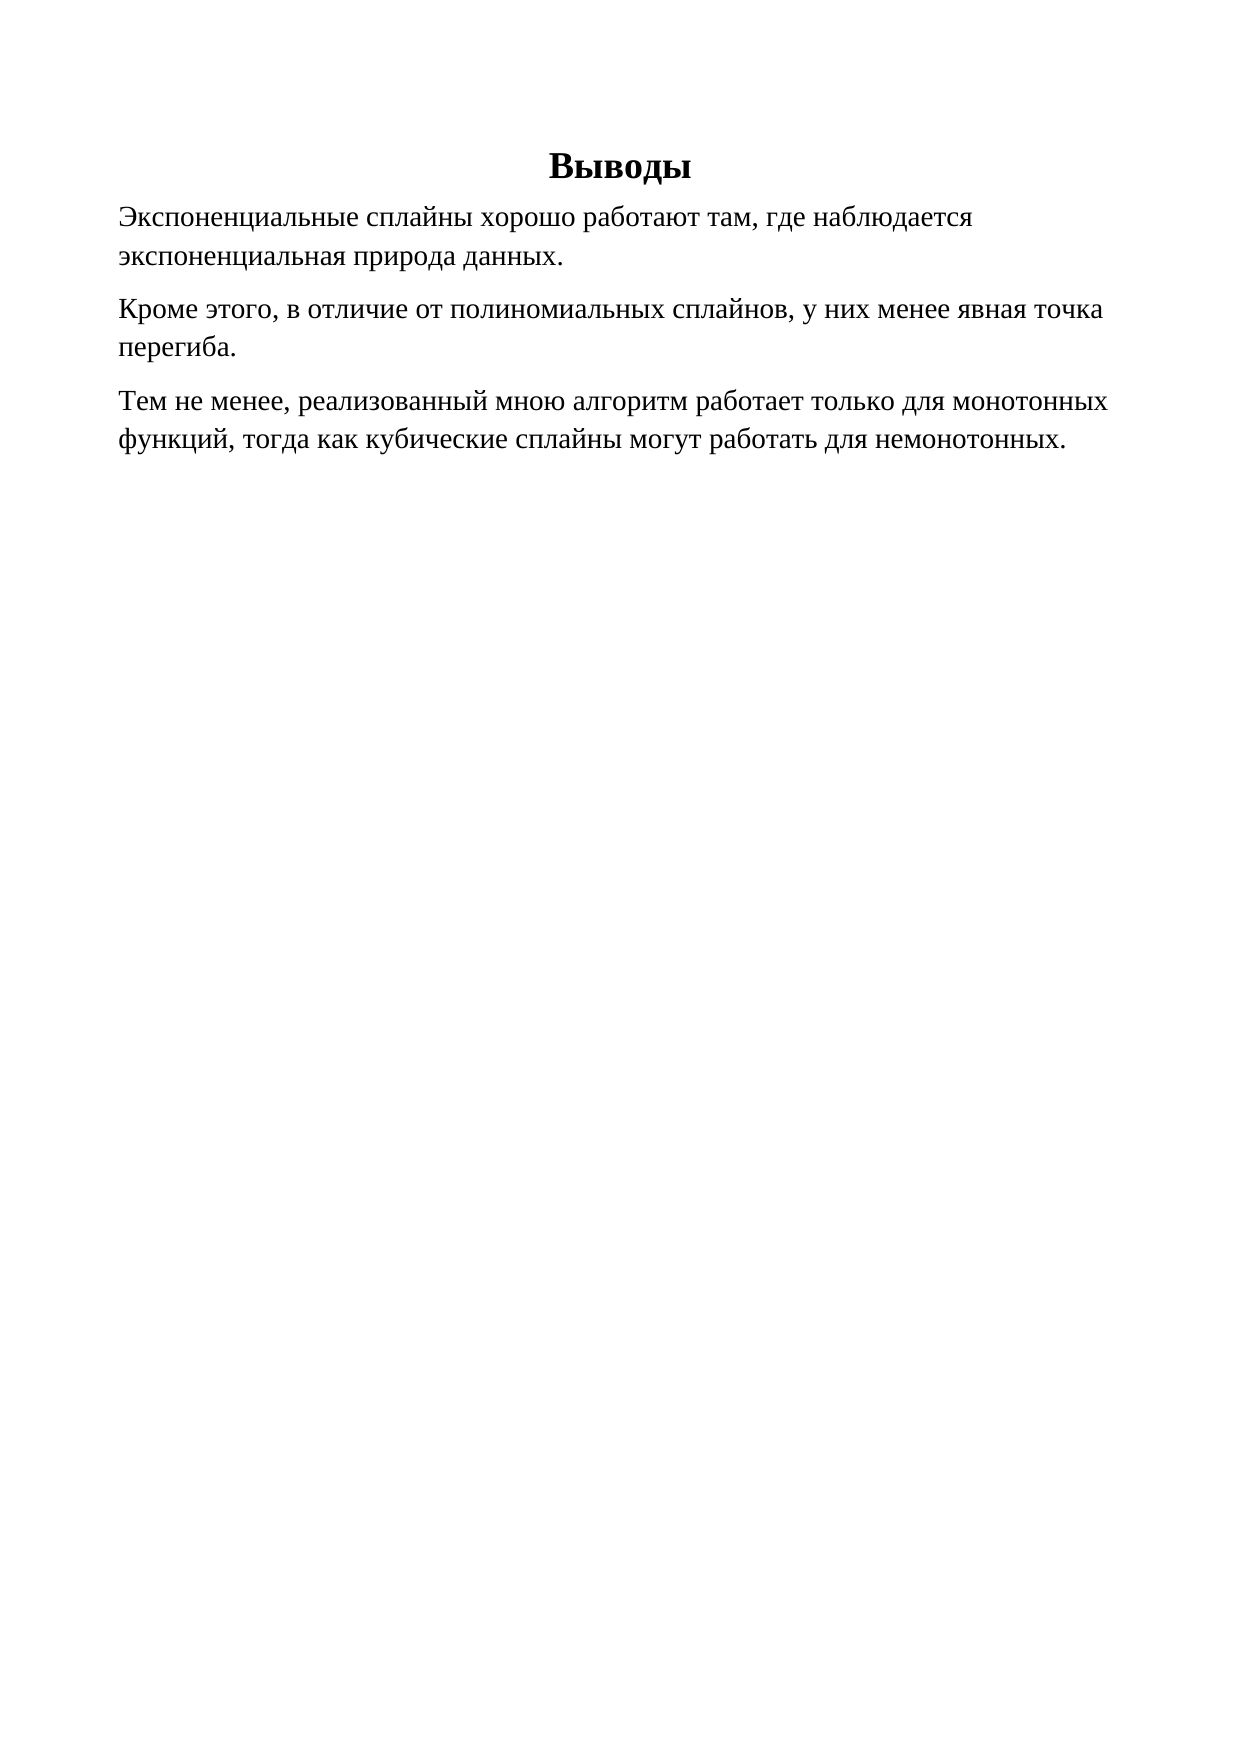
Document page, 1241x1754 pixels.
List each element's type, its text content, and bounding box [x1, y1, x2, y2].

text Тем не менее, реализованный мною алгоритм работает только для монотонных функций, тогда как кубические сплайны могут работать для немонотонных. [118, 383, 1122, 455]
text Кроме этого, в отличие от полиномиальных сплайнов, у них менее явная точка перегиба. [118, 291, 1122, 363]
subtitle Выводы [118, 143, 1122, 187]
text Экспоненциальные сплайны хорошо работают там, где наблюдается экспоненциальная природа данных. [118, 199, 1122, 271]
